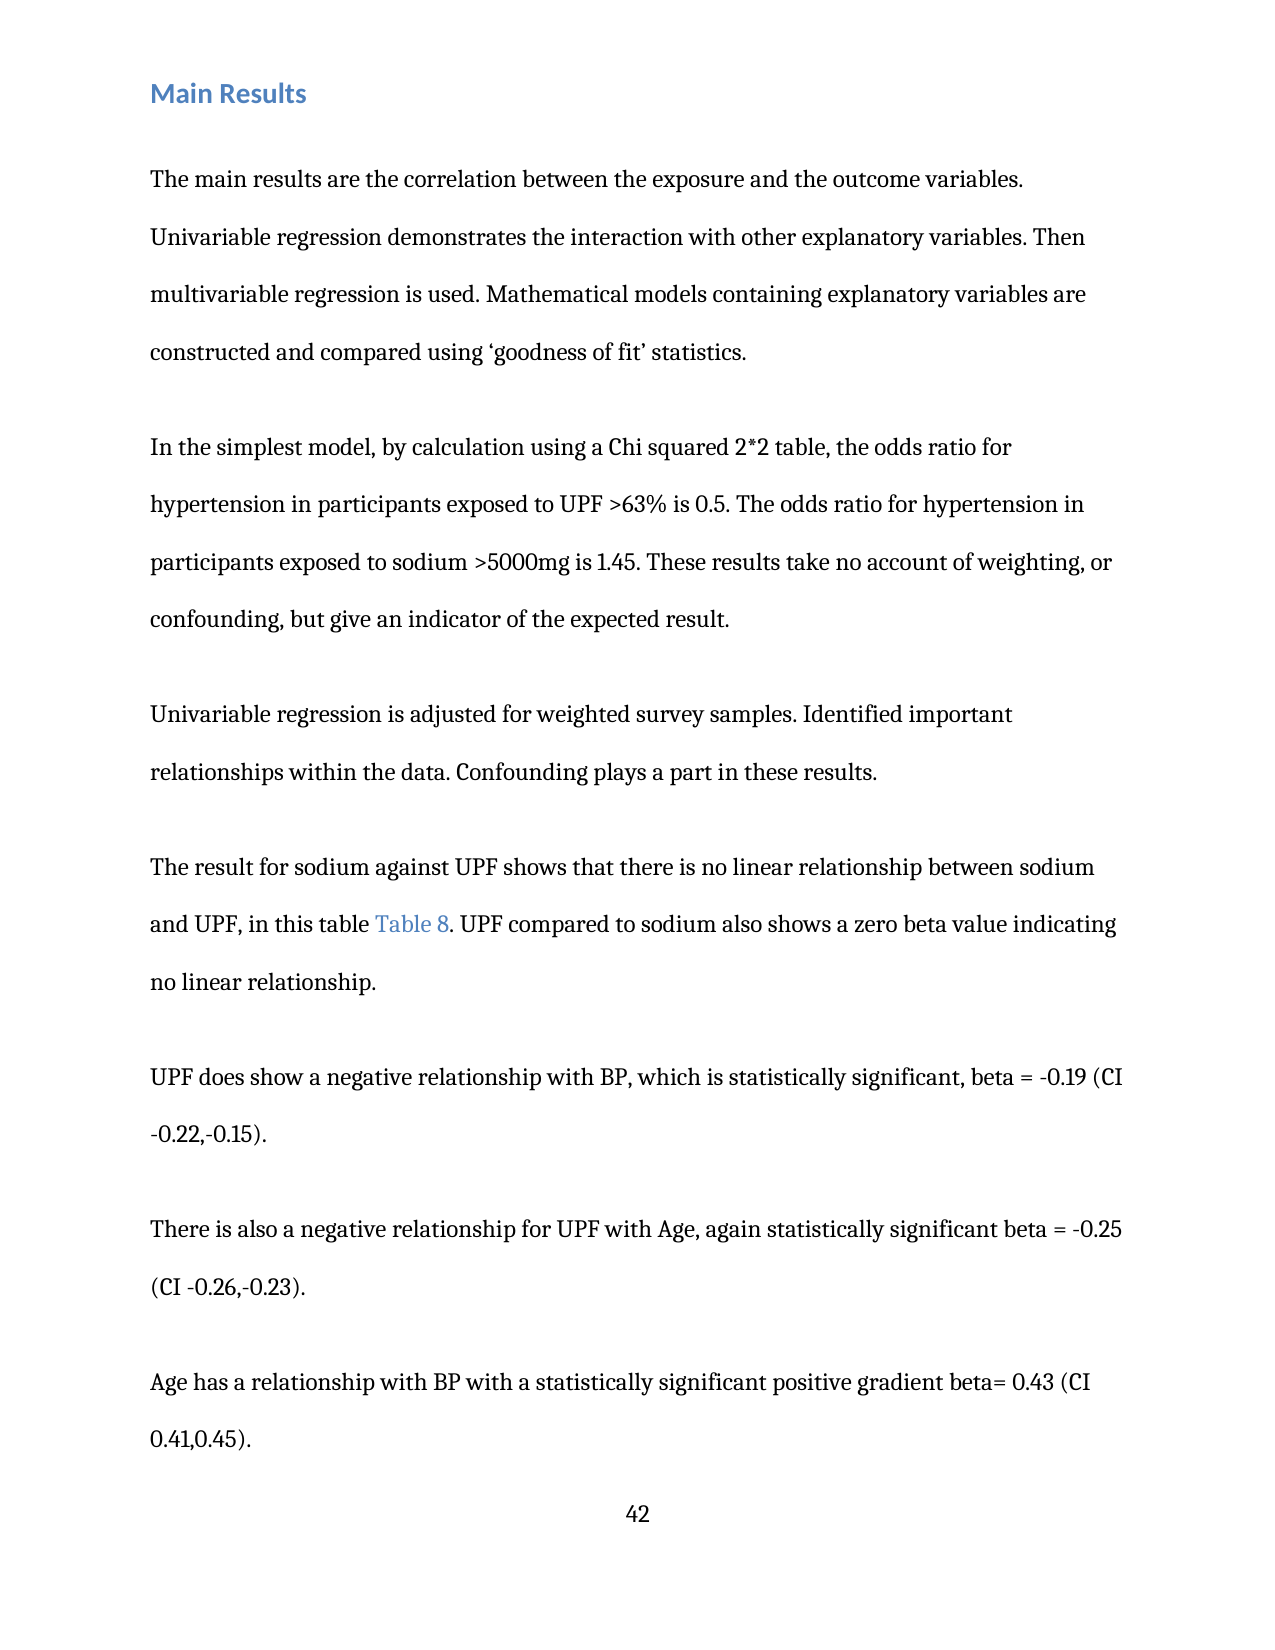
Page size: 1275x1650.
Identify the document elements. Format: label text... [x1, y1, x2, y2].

text There is also a negative relationship for UPF with Age, again statistically significant beta = -0.25 (CI -0.26,-0.23). [150, 1215, 1125, 1301]
text UPF does show a negative relationship with BP, which is statistically significant, beta = -0.19 (CI -0.22,-0.15). [150, 1062, 1125, 1149]
text The main results are the correlation between the exposure and the outcome variables. Univariable regression demonstrates the interaction with other explanatory variables. Then multivariable regression is used. Mathematical models containing explanatory variables are constructed and compared using ‘goodness of fit’ statistics. [150, 165, 1125, 366]
text In the simplest model, by calculation using a Chi squared 2*2 table, the odds ratio for hypertension in participants exposed to UPF >63% is 0.5. The odds ratio for hypertension in participants exposed to sodium >5000mg is 1.45. These results take no account of weighting, or confounding, but give an indicator of the expected result. [150, 432, 1125, 634]
subtitle Main Results [150, 75, 1125, 111]
text The result for sodium against UPF shows that there is no linear relationship between sodium and UPF, in this table Table 8. UPF compared to sodium also shows a zero beta value indicating no linear relationship. [150, 852, 1125, 996]
text Age has a relationship with BP with a statistically significant positive gradient beta= 0.43 (CI 0.41,0.45). [150, 1367, 1125, 1454]
text Univariable regression is adjusted for weighted survey samples. Identified important relationships within the data. Confounding plays a part in these results. [150, 700, 1125, 786]
